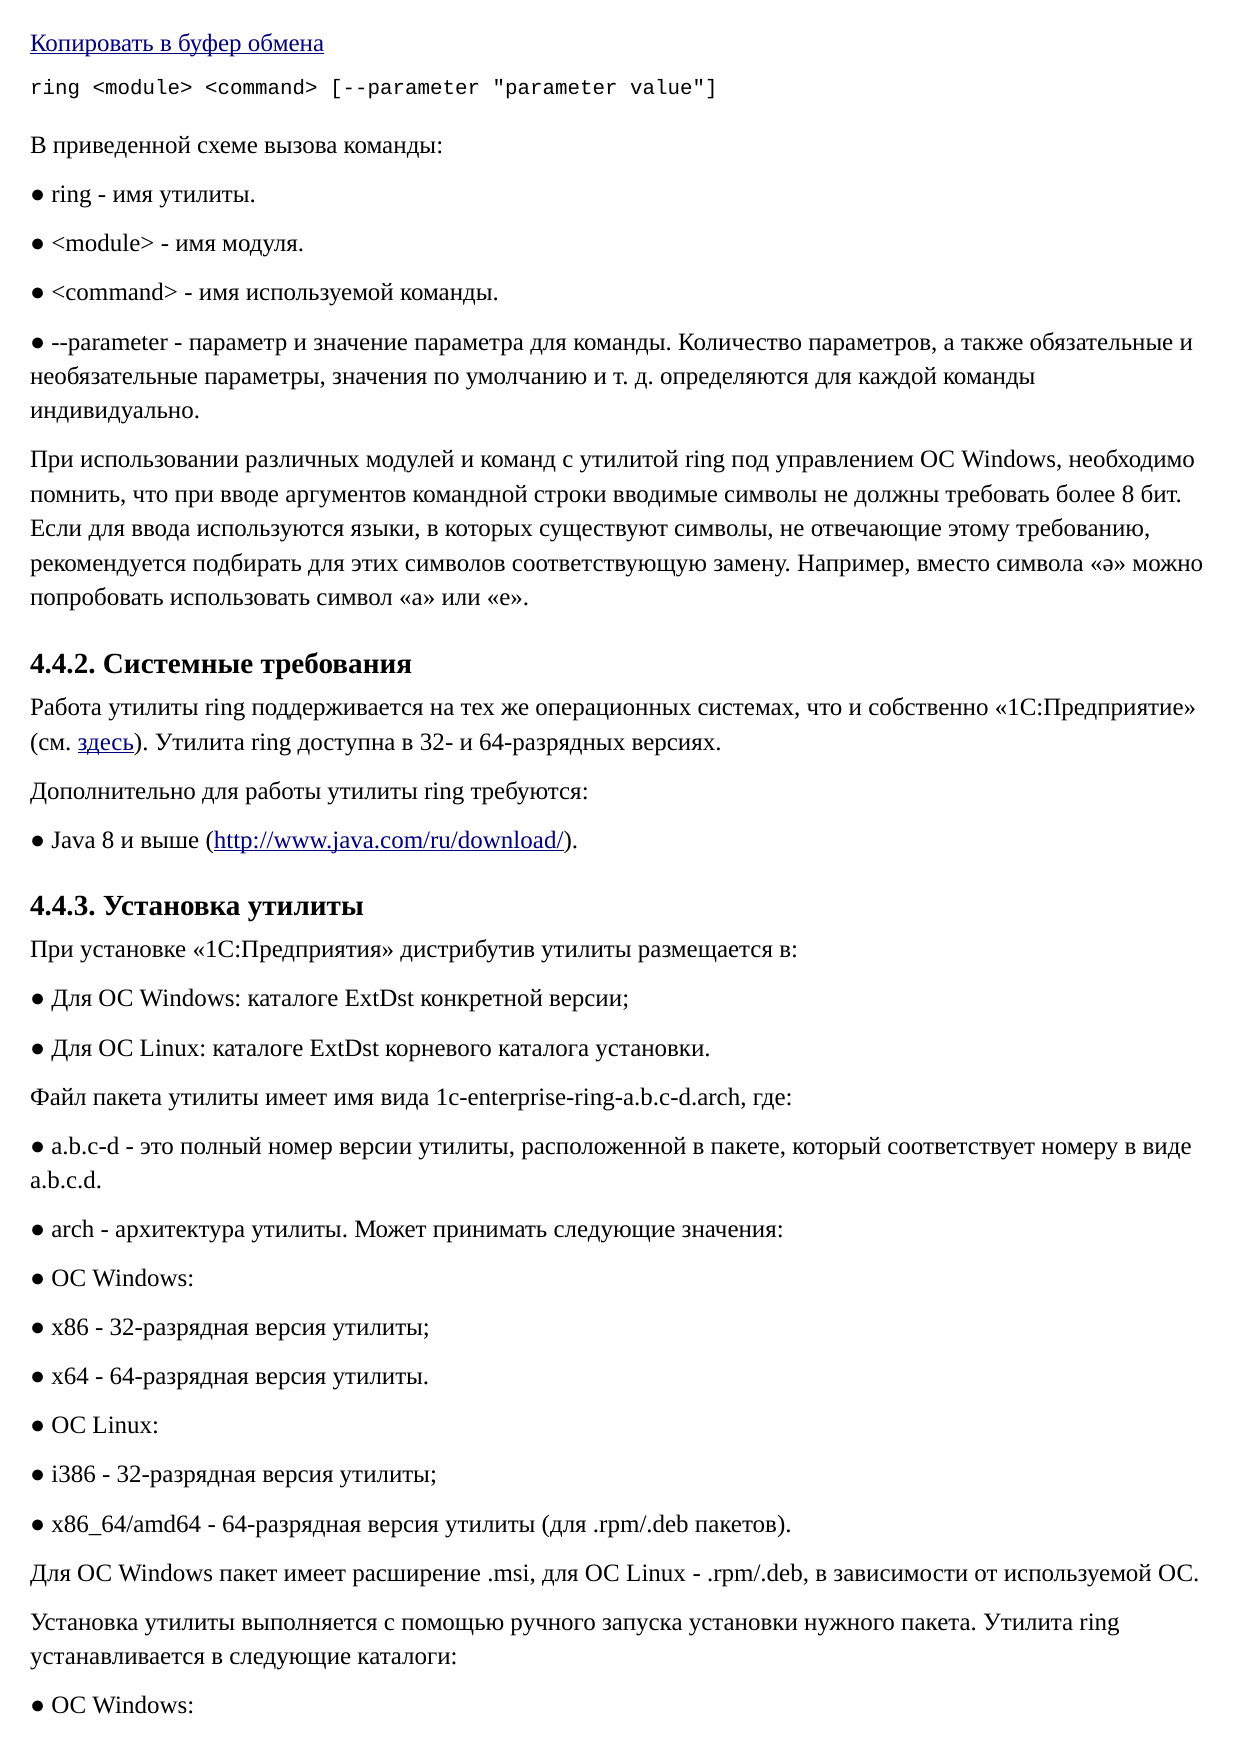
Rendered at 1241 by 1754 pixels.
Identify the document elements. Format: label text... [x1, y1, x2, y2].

text Дополнительно для работы утилиты ring требуются: [30, 776, 1211, 804]
text Установка утилиты выполняется с помощью ручного запуска установки нужного пакета. Утилита ring устанавливается в следующие каталоги: [30, 1607, 1211, 1670]
text ● ОС Windows: [30, 1263, 1211, 1292]
subtitle 4.4.2. Системные требования [30, 646, 1211, 680]
subtitle 4.4.3. Установка утилиты [30, 888, 1211, 922]
text ● --parameter ‑ параметр и значение параметра для команды. Количество параметров, а также обязательные и необязательные параметры, значения по умолчанию и т. д. определяются для каждой команды индивидуально. [30, 327, 1211, 424]
text ● ring ‑ имя утилиты. [30, 179, 1211, 208]
text Файл пакета утилиты имеет имя вида 1c-enterprise-ring-a.b.c-d.arch, где: [30, 1082, 1211, 1110]
text В приведенной схеме вызова команды: [30, 130, 1211, 159]
text ● arch ‑ архитектура утилиты. Может принимать следующие значения: [30, 1214, 1211, 1243]
text ● x64 ‑ 64-разрядная версия утилиты. [30, 1361, 1211, 1390]
text ● Java 8 и выше (http://www.java.com/ru/download/). [30, 825, 1211, 853]
text При установке «1С:Предприятия» дистрибутив утилиты размещается в: [30, 934, 1211, 963]
text Работа утилиты ring поддерживается на тех же операционных системах, что и собственно «1С:Предприятие» (см. здесь). Утилита ring доступна в 32‑ и 64-разрядных версиях. [30, 692, 1211, 755]
text ● <command> ‑ имя используемой команды. [30, 277, 1211, 306]
text ● Для ОС Windows: каталоге ExtDst конкретной версии; [30, 983, 1211, 1012]
text Копировать в буфер обмена [30, 28, 1211, 57]
text ● Для ОС Linux: каталоге ExtDst корневого каталога установки. [30, 1033, 1211, 1061]
text Для ОС Windows пакет имеет расширение .msi, для ОС Linux ‑ .rpm/.deb, в зависимости от используемой ОС. [30, 1558, 1211, 1586]
text ● x86_64/amd64 ‑ 64-разрядная версия утилиты (для .rpm/.deb пакетов). [30, 1509, 1211, 1537]
text ● a.b.c-d ‑ это полный номер версии утилиты, расположенной в пакете, который соответствует номеру в виде a.b.c.d. [30, 1131, 1211, 1194]
text ● ОС Linux: [30, 1411, 1211, 1439]
text ● ОС Windows: [30, 1690, 1211, 1719]
text ● x86 ‑ 32-разрядная версия утилиты; [30, 1312, 1211, 1341]
text ● <module> ‑ имя модуля. [30, 228, 1211, 257]
text При использовании различных модулей и команд с утилитой ring под управлением ОС Windows, необходимо помнить, что при вводе аргументов командной строки вводимые символы не должны требовать более 8 бит. Если для ввода используются языки, в которых существуют символы, не отвечающие этому требованию, рекомендуется подбирать для этих символов соответствующую замену. Например, вместо символа «ə» можно попробовать использовать символ «a» или «e». [30, 444, 1211, 611]
text ● i386 ‑ 32-разрядная версия утилиты; [30, 1459, 1211, 1488]
text ring <module> <command> [--parameter "parameter value"] [30, 77, 1211, 101]
